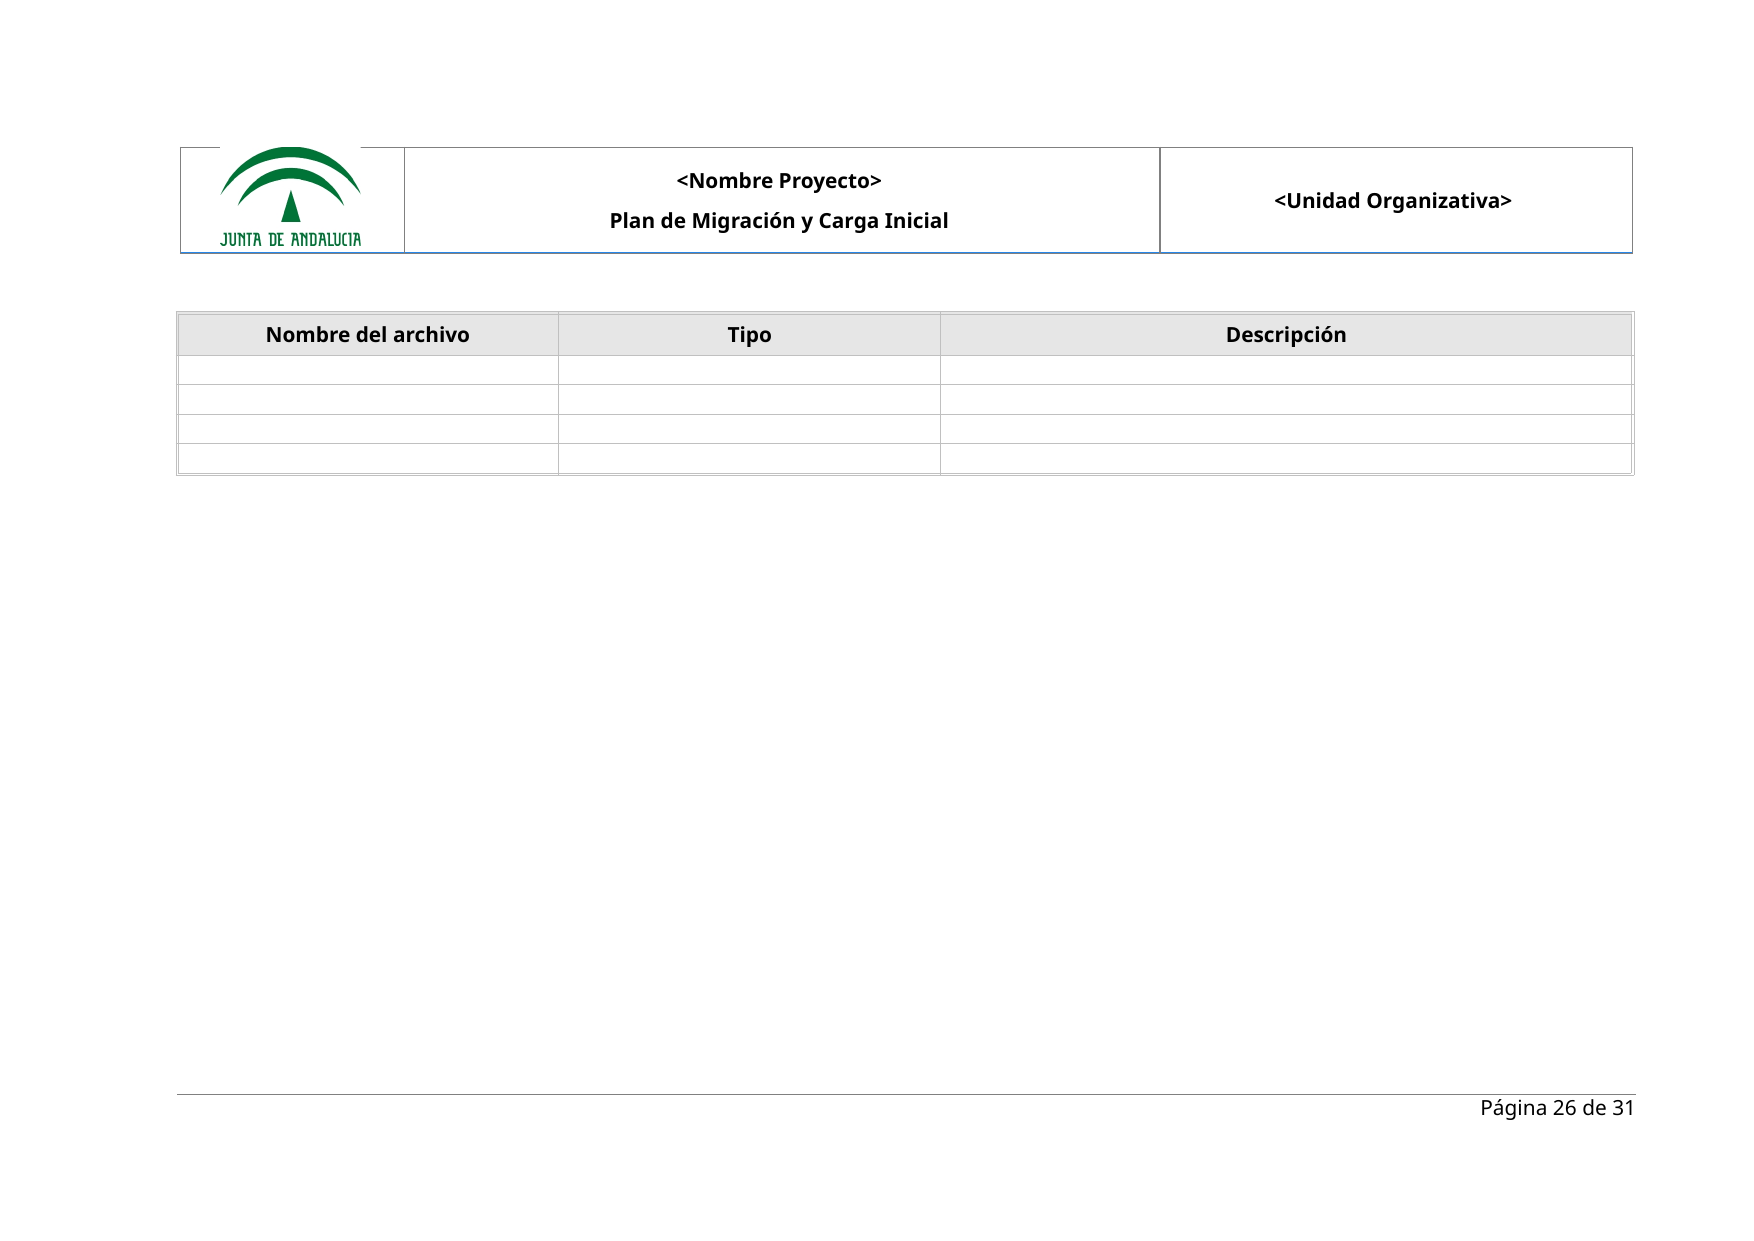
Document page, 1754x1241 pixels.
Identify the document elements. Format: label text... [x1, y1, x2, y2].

table_header Tipo [559, 315, 940, 355]
table_cell [179, 385, 558, 414]
table_header Descripción [941, 315, 1631, 355]
picture [220, 147, 361, 246]
table_cell [941, 415, 1631, 443]
table_cell [179, 444, 558, 473]
table_cell [941, 385, 1631, 414]
table_cell [179, 356, 558, 384]
table_cell [559, 415, 940, 443]
table_header Nombre del archivo [179, 315, 558, 355]
table_cell [559, 356, 940, 384]
table_cell [559, 444, 940, 473]
table_cell [941, 444, 1631, 473]
table_cell [559, 385, 940, 414]
table_cell [941, 356, 1631, 384]
table_cell [179, 415, 558, 443]
